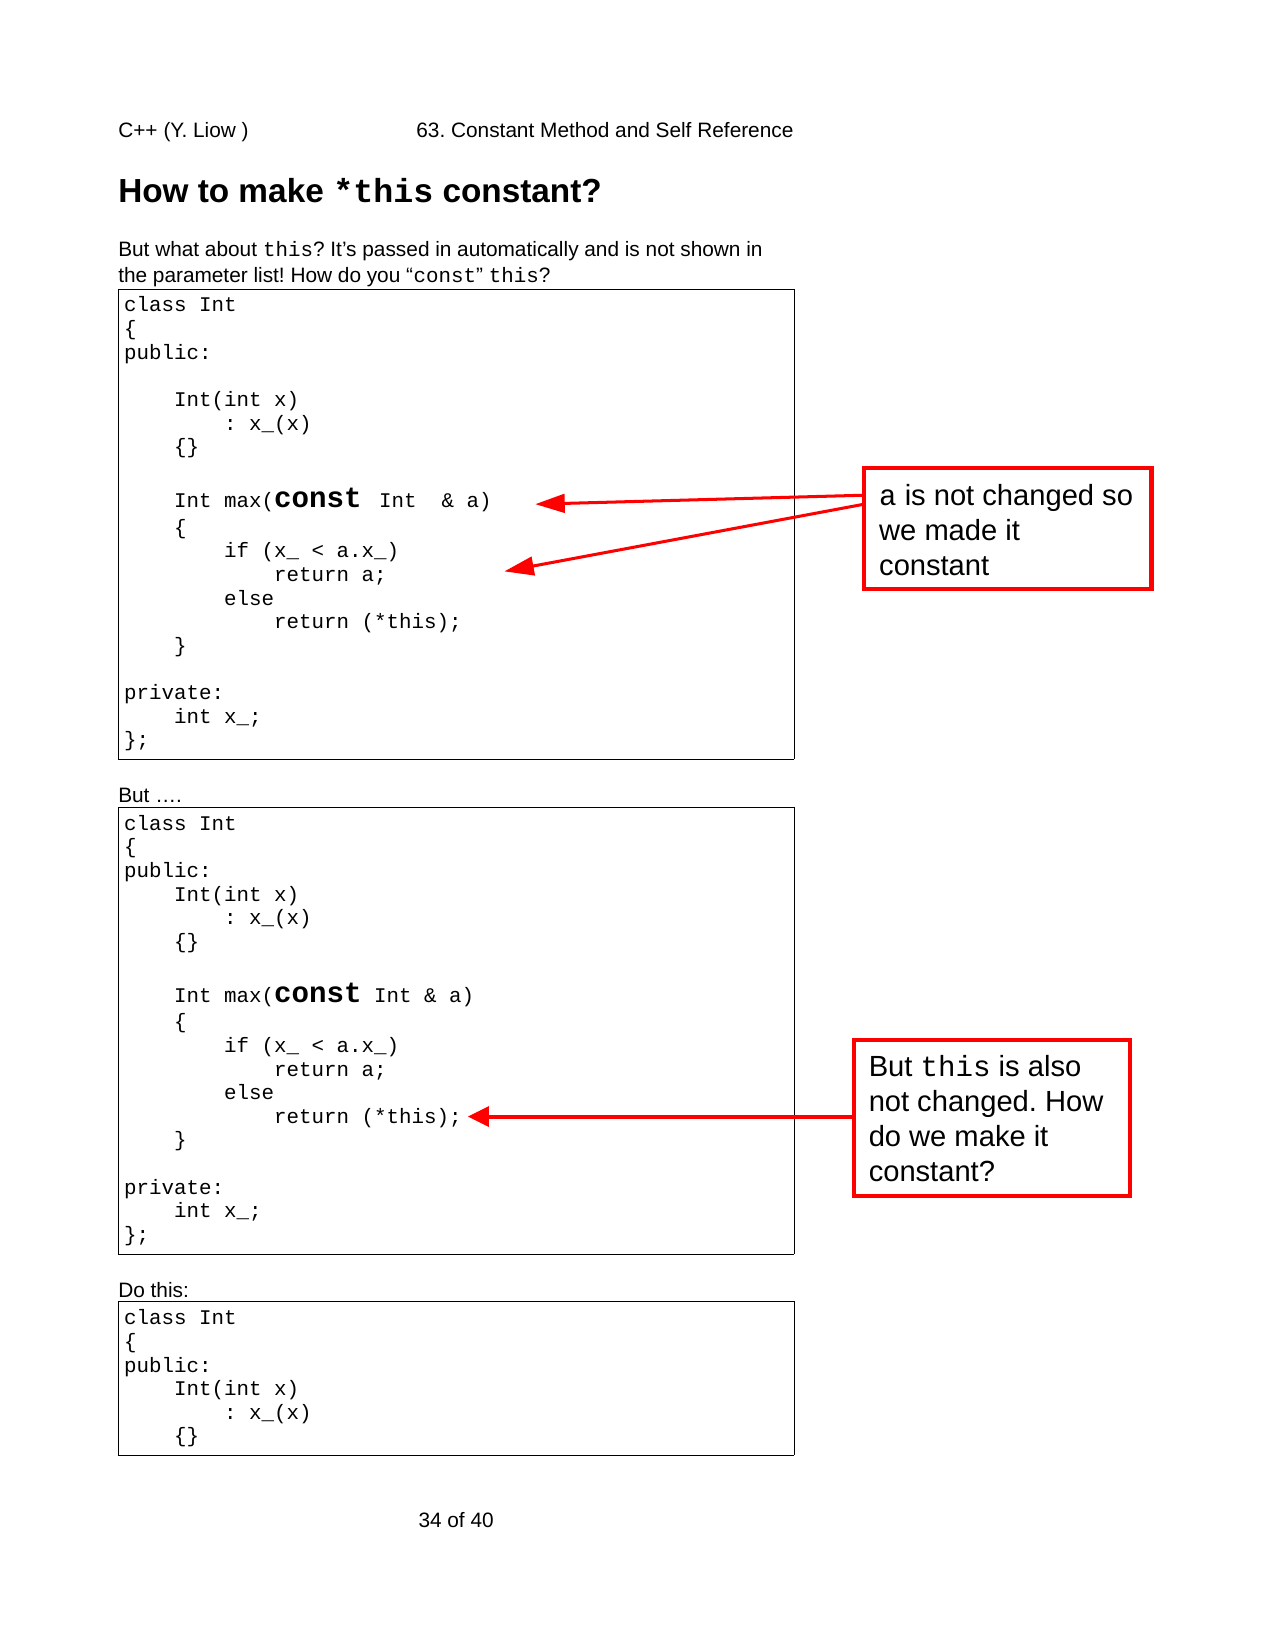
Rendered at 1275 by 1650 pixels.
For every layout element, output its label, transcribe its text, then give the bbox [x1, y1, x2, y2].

text But …. [118, 783, 794, 807]
table_header class Int { public: Int(int x) : x_(x) {} Int max(const Int & a) { if (x_ < a.x_) return a; else return (*this); } private: int x_; }; [119, 290, 794, 759]
table_header class Int { public: Int(int x) : x_(x) {} Int max(const Int & a) { if (x_ < a.x_) return a; else return (*this); } private: int x_; }; [119, 808, 794, 1253]
text But what about this? It’s passed in automatically and is not shown in the parameter list! How do you “const” this? [118, 237, 794, 289]
text How to make *this constant? [118, 172, 794, 213]
table_header class Int { public: Int(int x) : x_(x) {} [119, 1302, 794, 1455]
text Do this: [118, 1277, 794, 1301]
